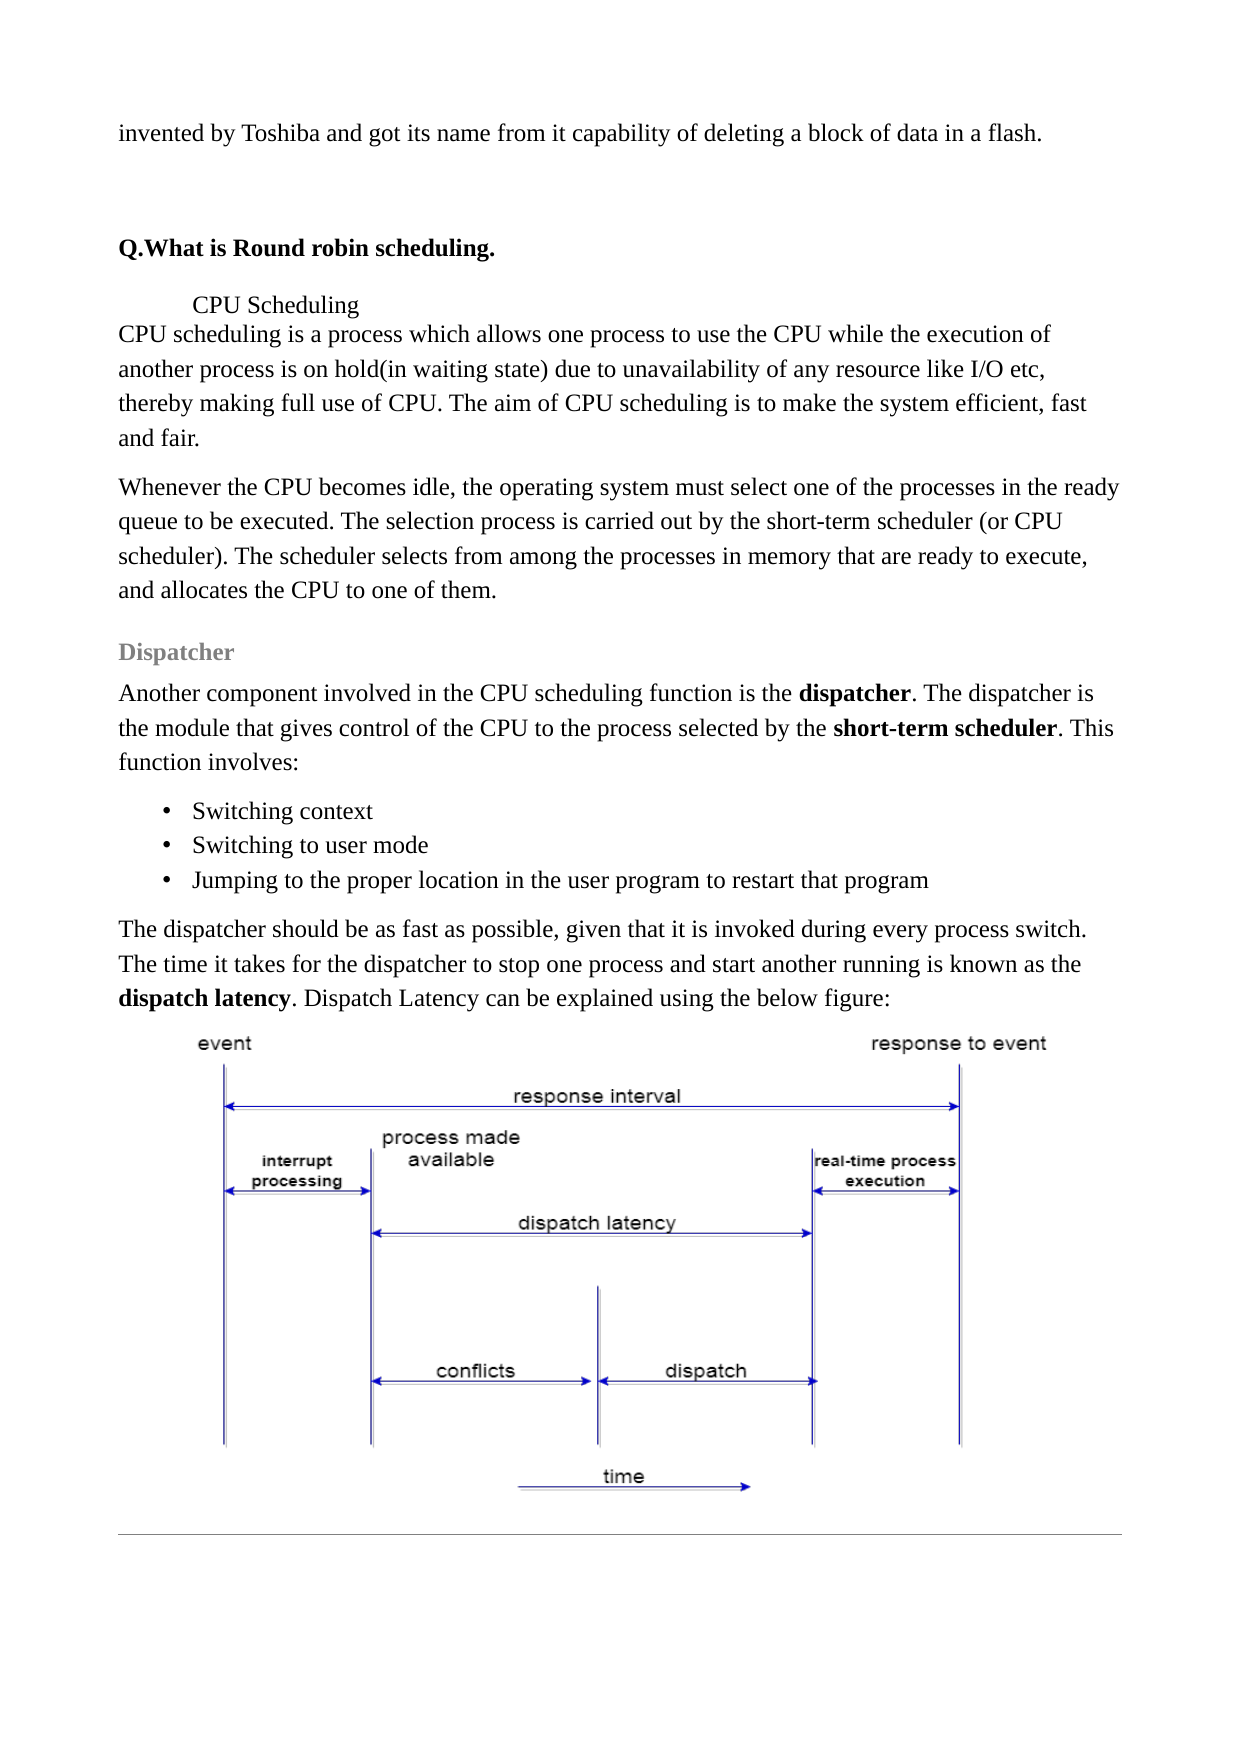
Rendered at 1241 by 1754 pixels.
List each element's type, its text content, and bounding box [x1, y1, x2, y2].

list Jumping to the proper location in the user program to restart that program [162, 865, 1122, 894]
text Whenever the CPU becomes idle, the operating system must select one of the processes in the ready queue to be executed. The selection process is carried out by the short-term scheduler (or CPU scheduler). The scheduler selects from among the processes in memory that are ready to execute, and allocates the CPU to one of them. [118, 472, 1122, 604]
text CPU Scheduling [118, 291, 1122, 319]
text CPU scheduling is a process which allows one process to use the CPU while the execution of another process is on hold(in waiting state) due to unavailability of any resource like I/O etc, thereby making full use of CPU. The aim of CPU scheduling is to make the system efficient, fast and fair. [118, 319, 1122, 452]
text Q.What is Round robin scheduling. [118, 233, 1122, 262]
text invented by Toshiba and got its name from it capability of deleting a block of data in a flash. [118, 118, 1122, 147]
picture [118, 1032, 1068, 1499]
subtitle Dispatcher [118, 637, 1122, 666]
list Switching context [162, 796, 1122, 825]
text Another component involved in the CPU scheduling function is the dispatcher. The dispatcher is the module that gives control of the CPU to the process selected by the short-term scheduler. This function involves: [118, 678, 1122, 776]
list Switching to user mode [162, 831, 1122, 859]
text The dispatcher should be as fast as possible, given that it is invoked during every process switch. The time it takes for the dispatcher to stop one process and start another running is known as the dispatch latency. Dispatch Latency can be explained using the below figure: [118, 914, 1122, 1012]
